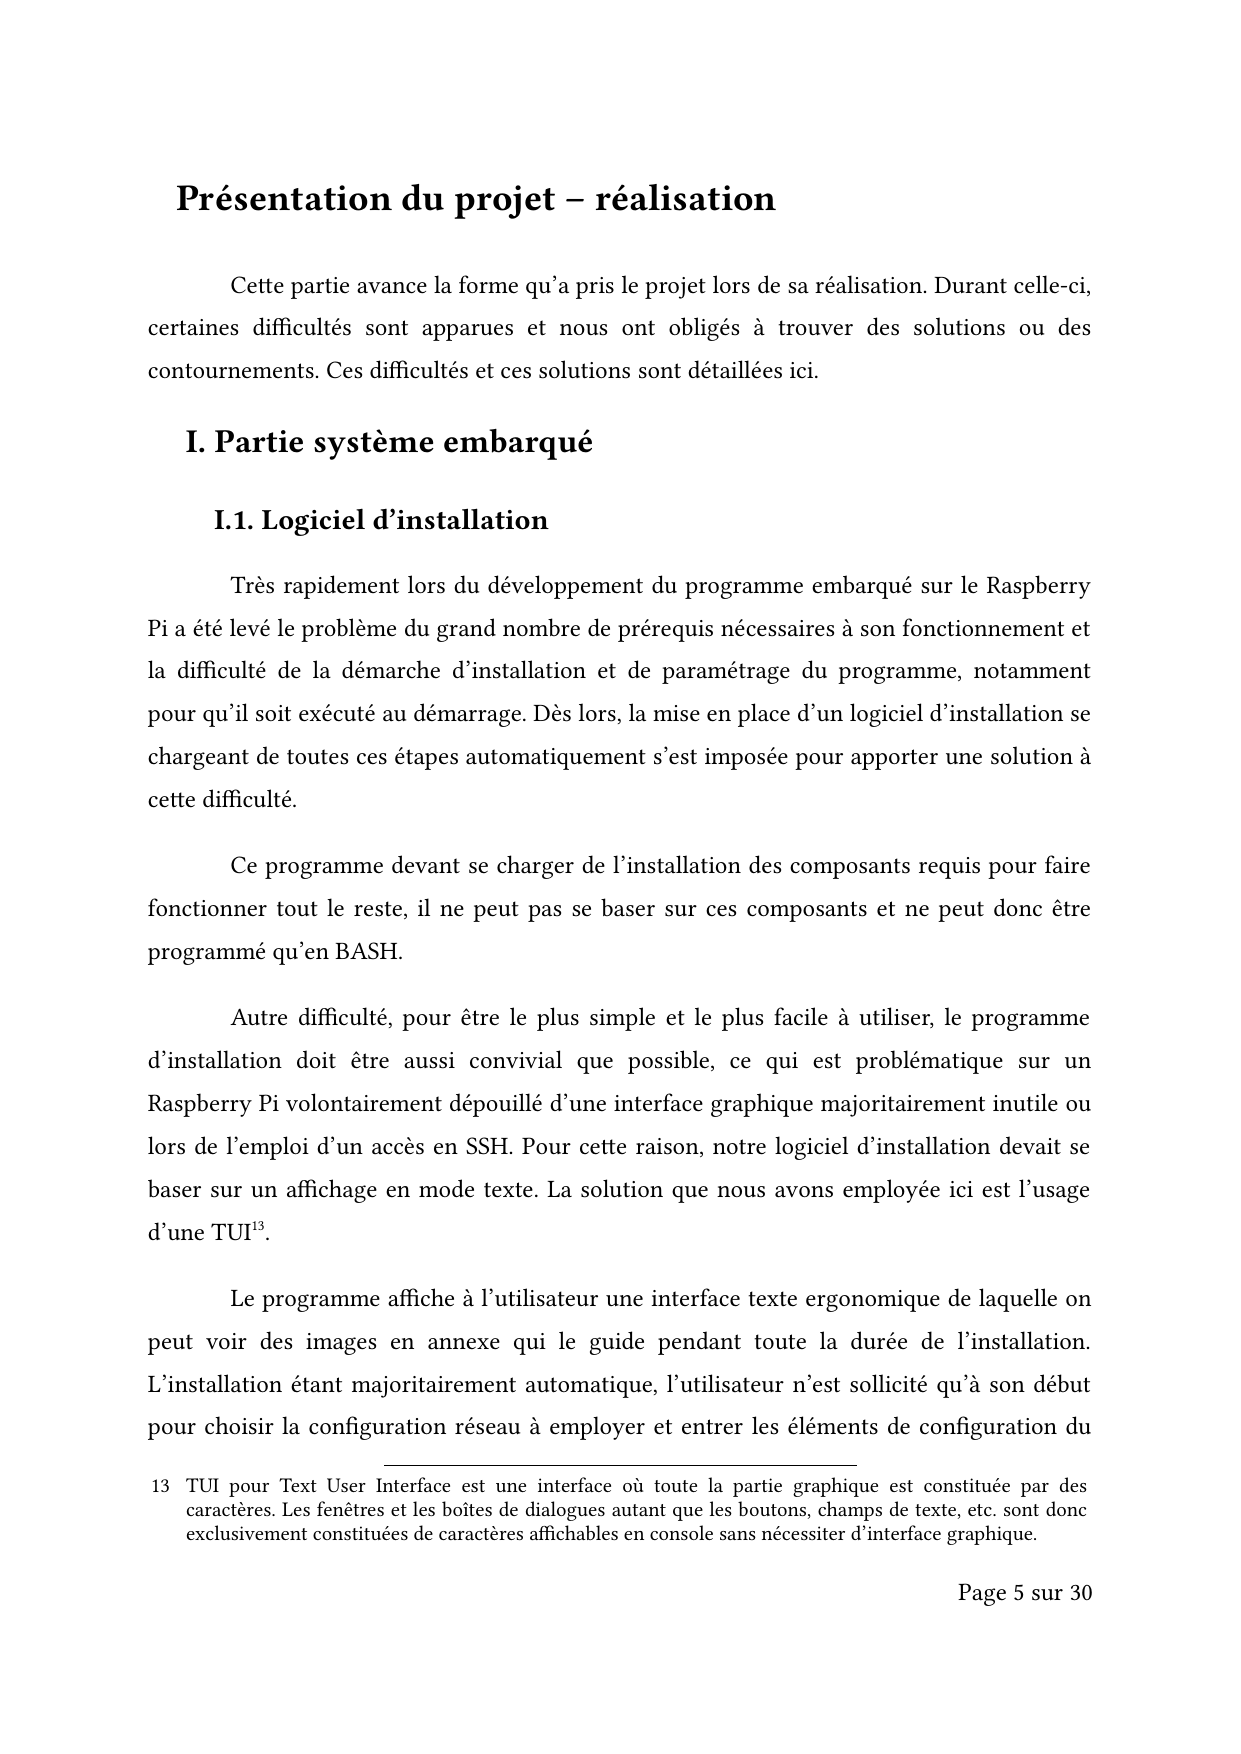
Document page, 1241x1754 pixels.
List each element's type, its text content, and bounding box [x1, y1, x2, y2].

subtitle Présentation du projet – réalisation [148, 177, 1093, 220]
text Très rapidement lors du développement du programme embarqué sur le Raspberry Pi a été levé le problème du grand nombre de prérequis nécessaires à son fonctionnement et la difficulté de la démarche d’installation et de paramétrage du programme, notamment pour qu’il soit exécuté au démarrage. Dès lors, la mise en place d’un logiciel d’installation se chargeant de toutes ces étapes automatiquement s’est imposée pour apporter une solution à cette difficulté. [148, 571, 1093, 813]
text Cette partie avance la forme qu’a pris le projet lors de sa réalisation. Durant celle-ci, certaines difficultés sont apparues et nous ont obligés à trouver des solutions ou des contournements. Ces difficultés et ces solutions sont détaillées ici. [148, 271, 1093, 385]
subtitle Logiciel d’installation [148, 503, 1093, 537]
subtitle Partie système embarqué [177, 423, 1093, 461]
text Autre difficulté, pour être le plus simple et le plus facile à utiliser, le programme d’installation doit être aussi convivial que possible, ce qui est problématique sur un Raspberry Pi volontairement dépouillé d’une interface graphique majoritairement inutile ou lors de l’emploi d’un accès en SSH. Pour cette raison, notre logiciel d’installation devait se baser sur un affichage en mode texte. La solution que nous avons employée ici est l’usage d’une TUI. [148, 1003, 1093, 1246]
text Le programme affiche à l’utilisateur une interface texte ergonomique de laquelle on peut voir des images en annexe qui le guide pendant toute la durée de l’installation. L’installation étant majoritairement automatique, l’utilisateur n’est sollicité qu’à son début pour choisir la configuration réseau à employer et entrer les éléments de configuration du [148, 1284, 1093, 1441]
text Ce programme devant se charger de l’installation des composants requis pour faire fonctionner tout le reste, il ne peut pas se baser sur ces composants et ne peut donc être programmé qu’en BASH. [148, 851, 1093, 966]
text TUI pour Text User Interface est une interface où toute la partie graphique est constituée par des caractères. Les fenêtres et les boîtes de dialogues autant que les boutons, champs de texte, etc. sont donc exclusivement constituées de caractères affichables en console sans nécessiter d’interface graphique. [148, 1471, 1093, 1548]
